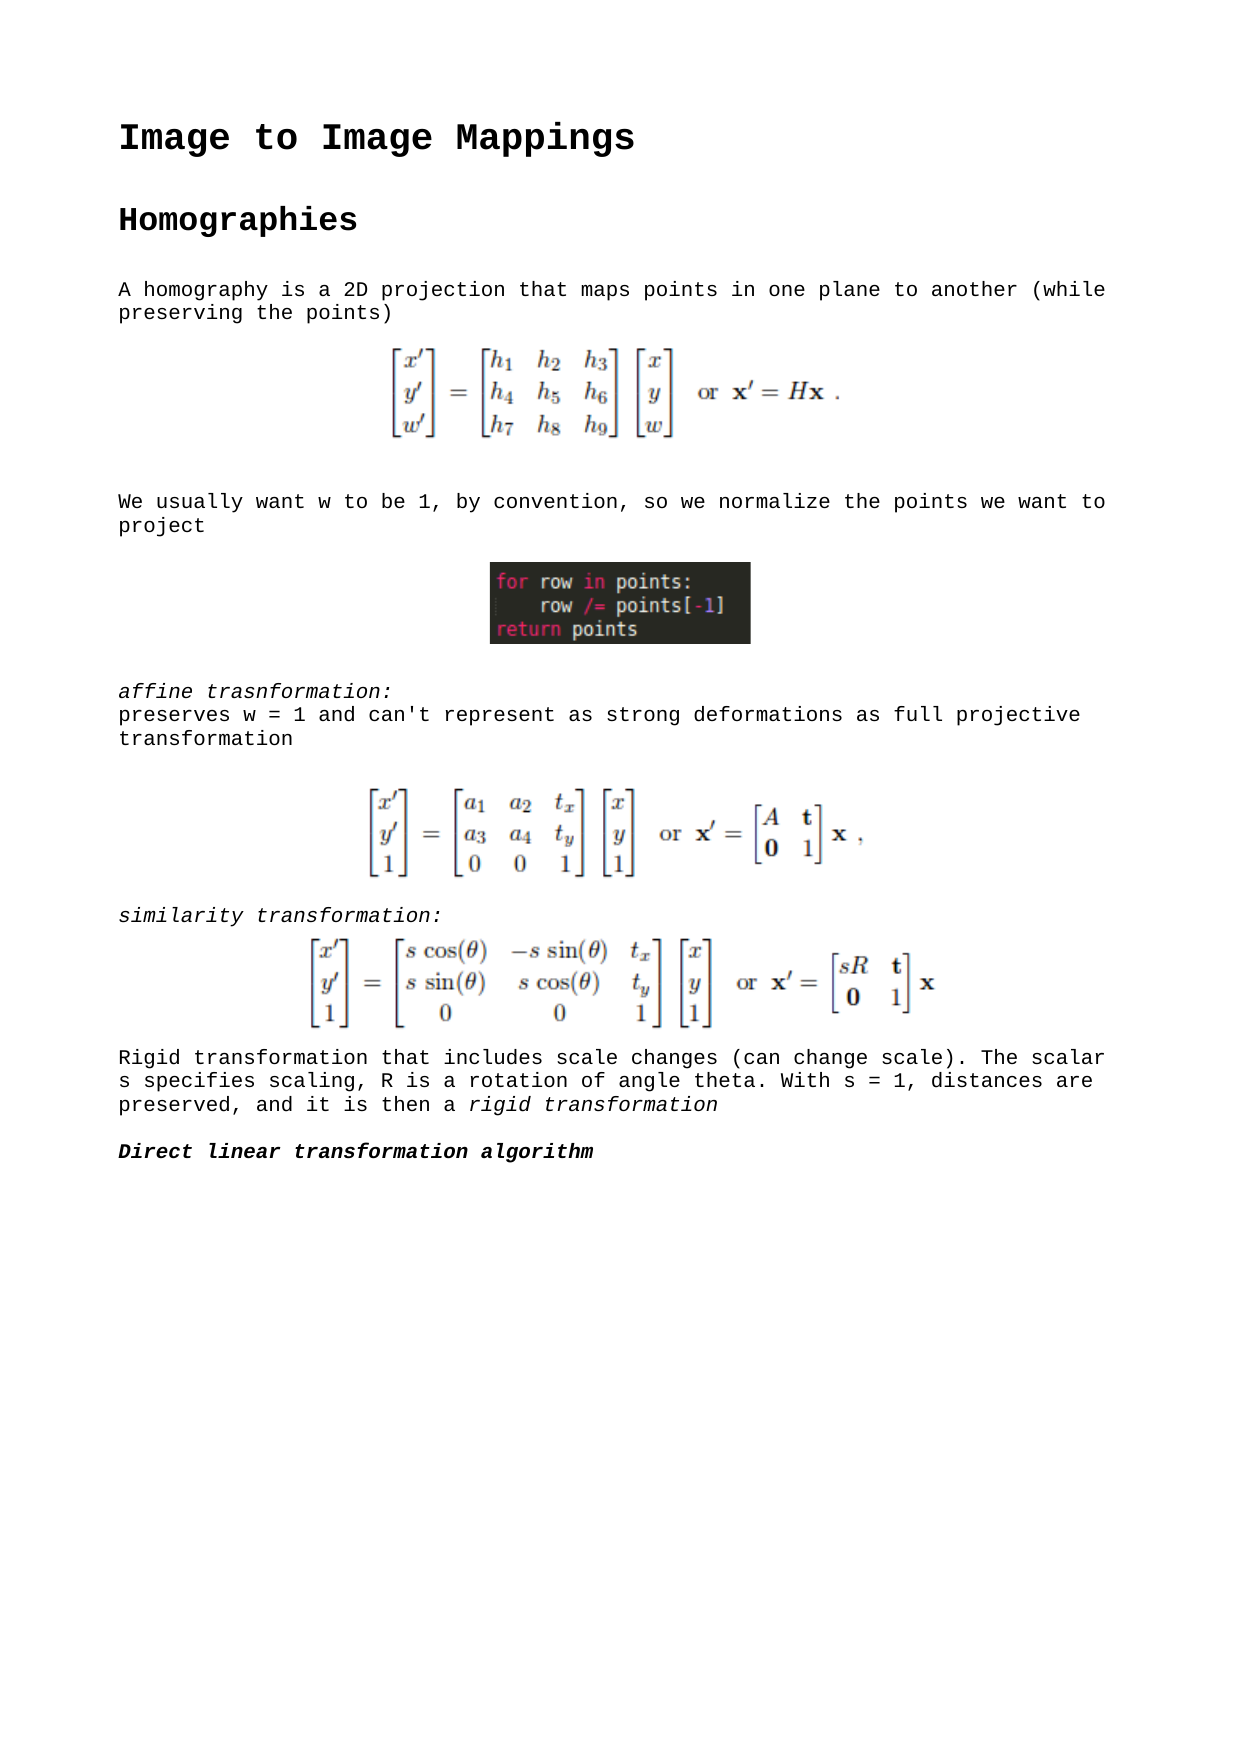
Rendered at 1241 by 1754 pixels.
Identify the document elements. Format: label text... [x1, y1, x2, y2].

text Homographies [118, 203, 1122, 241]
text affine trasnformation: [118, 681, 1122, 704]
text preserves w = 1 and can't represent as strong deformations as full projective transformation [118, 704, 1122, 752]
text Image to Image Mappings [118, 118, 1122, 161]
text similarity transformation: [118, 775, 1122, 929]
text Direct linear transformation algorithm [118, 1141, 1122, 1165]
text We usually want w to be 1, by convention, so we normalize the points we want to project [118, 492, 1122, 539]
picture [350, 775, 890, 905]
text A homography is a 2D projection that maps points in one plane to another (while preserving the points) [118, 279, 1122, 326]
picture [299, 928, 942, 1042]
text Rigid transformation that includes scale changes (can change scale). The scalar s specifies scaling, R is a rotation of angle theta. With s = 1, distances are preserved, and it is then a rigid transformation [118, 1047, 1122, 1118]
picture [379, 326, 861, 450]
picture [489, 562, 751, 644]
